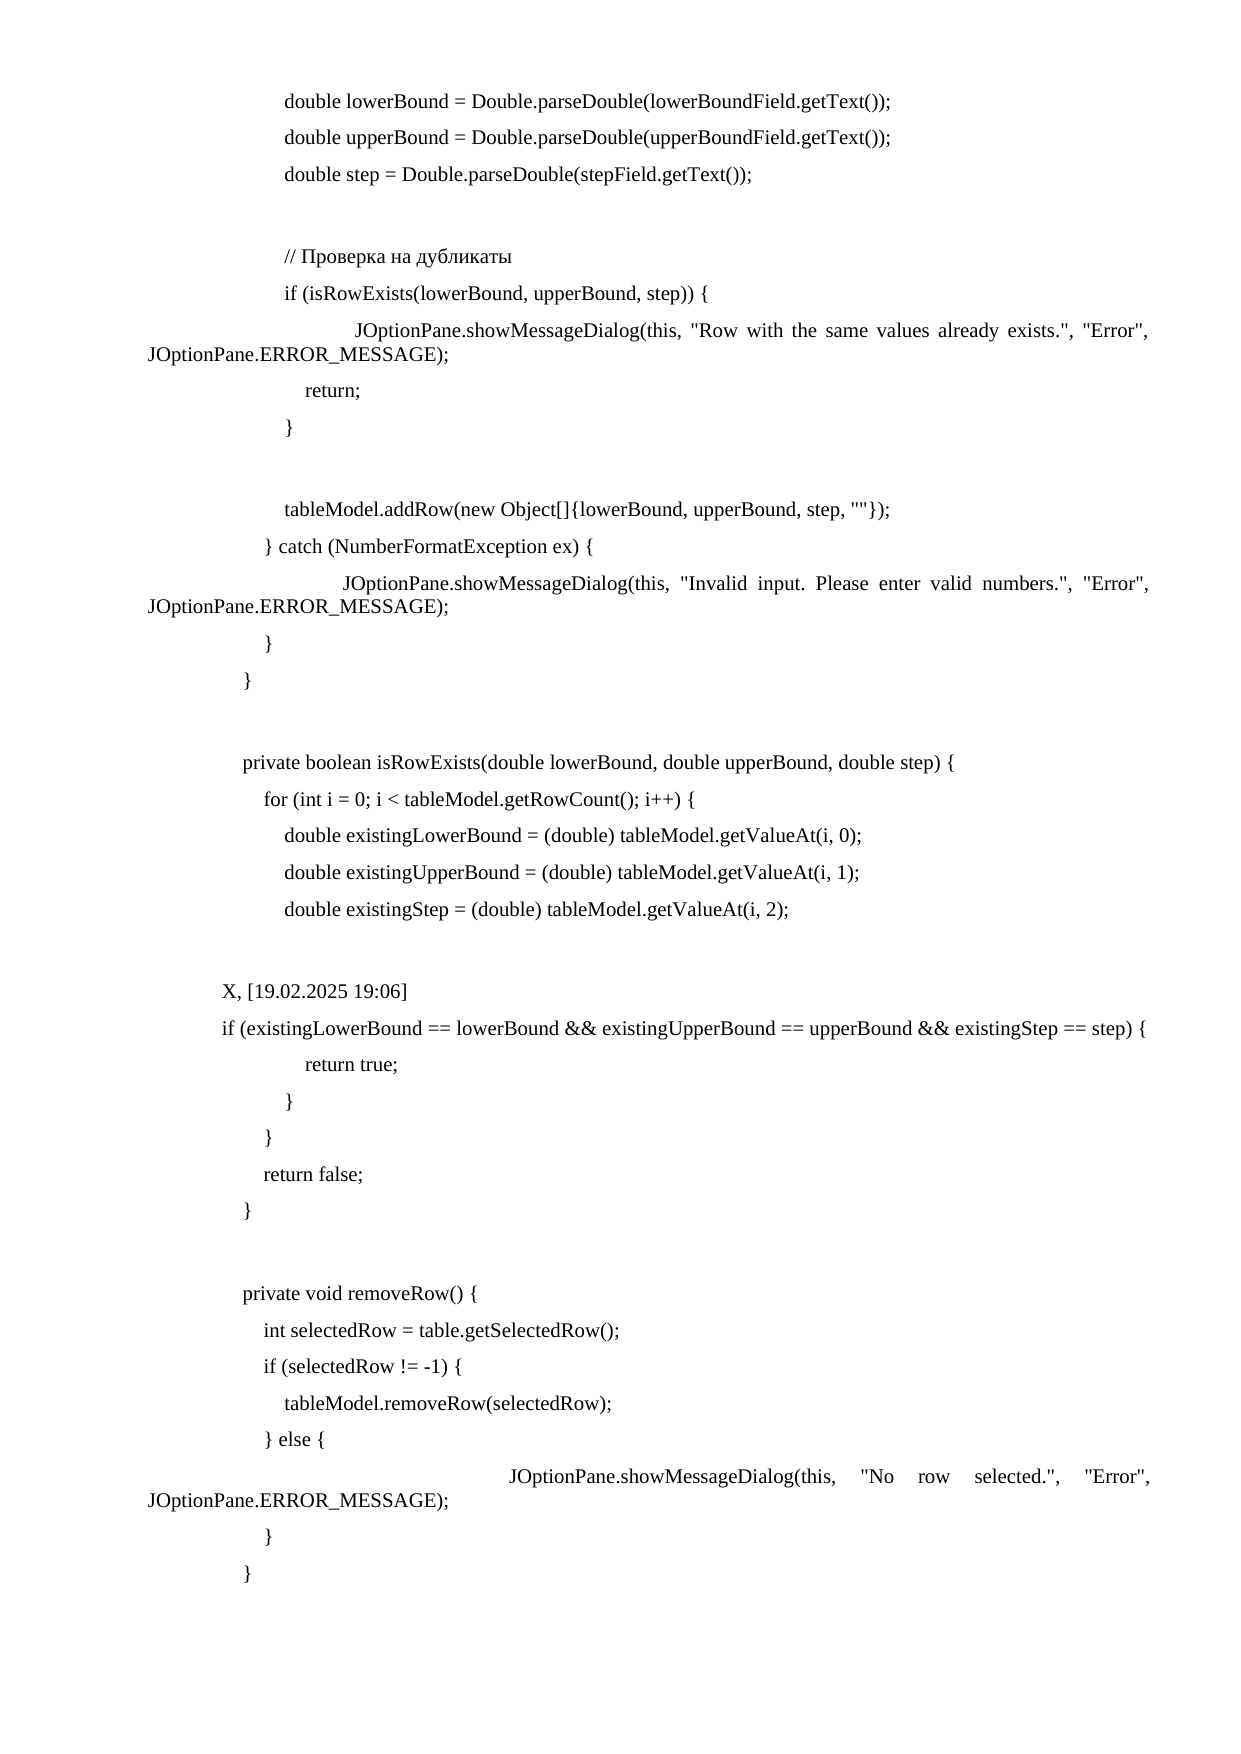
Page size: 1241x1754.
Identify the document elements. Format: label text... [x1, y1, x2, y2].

text // Проверка на дубликаты [148, 244, 1152, 268]
text double existingStep = (double) tableModel.getValueAt(i, 2); [148, 896, 1152, 921]
text } else { [148, 1427, 1152, 1451]
text JOptionPane.showMessageDialog(this, "Invalid input. Please enter valid numbers.", "Error", JOptionPane.ERROR_MESSAGE); [148, 570, 1152, 618]
text } [148, 1561, 1152, 1585]
text double existingLowerBound = (double) tableModel.getValueAt(i, 0); [148, 823, 1152, 847]
text tableModel.addRow(new Object[]{lowerBound, upperBound, step, ""}); [148, 497, 1152, 521]
text tableModel.removeRow(selectedRow); [148, 1391, 1152, 1415]
text double lowerBound = Double.parseDouble(lowerBoundField.getText()); [148, 89, 1152, 113]
text } [148, 1125, 1152, 1149]
text } [148, 1524, 1152, 1548]
text } [148, 668, 1152, 692]
text double step = Double.parseDouble(stepField.getText()); [148, 162, 1152, 186]
text double existingUpperBound = (double) tableModel.getValueAt(i, 1); [148, 860, 1152, 884]
text int selectedRow = table.getSelectedRow(); [148, 1318, 1152, 1342]
text private void removeRow() { [148, 1281, 1152, 1305]
text } [148, 415, 1152, 439]
text if (existingLowerBound == lowerBound && existingUpperBound == upperBound && existingStep == step) { [148, 1016, 1152, 1040]
text JOptionPane.showMessageDialog(this, "No row selected.", "Error", JOptionPane.ERROR_MESSAGE); [148, 1464, 1152, 1512]
text JOptionPane.showMessageDialog(this, "Row with the same values already exists.", "Error", JOptionPane.ERROR_MESSAGE); [148, 317, 1152, 366]
text return false; [148, 1162, 1152, 1186]
text } [148, 631, 1152, 655]
text } [148, 1198, 1152, 1222]
text return; [148, 378, 1152, 402]
text for (int i = 0; i < tableModel.getRowCount(); i++) { [148, 787, 1152, 811]
text private boolean isRowExists(double lowerBound, double upperBound, double step) { [148, 750, 1152, 774]
text X, [19.02.2025 19:06] [148, 979, 1152, 1003]
text return true; [148, 1052, 1152, 1076]
text double upperBound = Double.parseDouble(upperBoundField.getText()); [148, 125, 1152, 149]
text } [148, 1089, 1152, 1113]
text } catch (NumberFormatException ex) { [148, 534, 1152, 558]
text if (selectedRow != -1) { [148, 1354, 1152, 1378]
text if (isRowExists(lowerBound, upperBound, step)) { [148, 281, 1152, 305]
